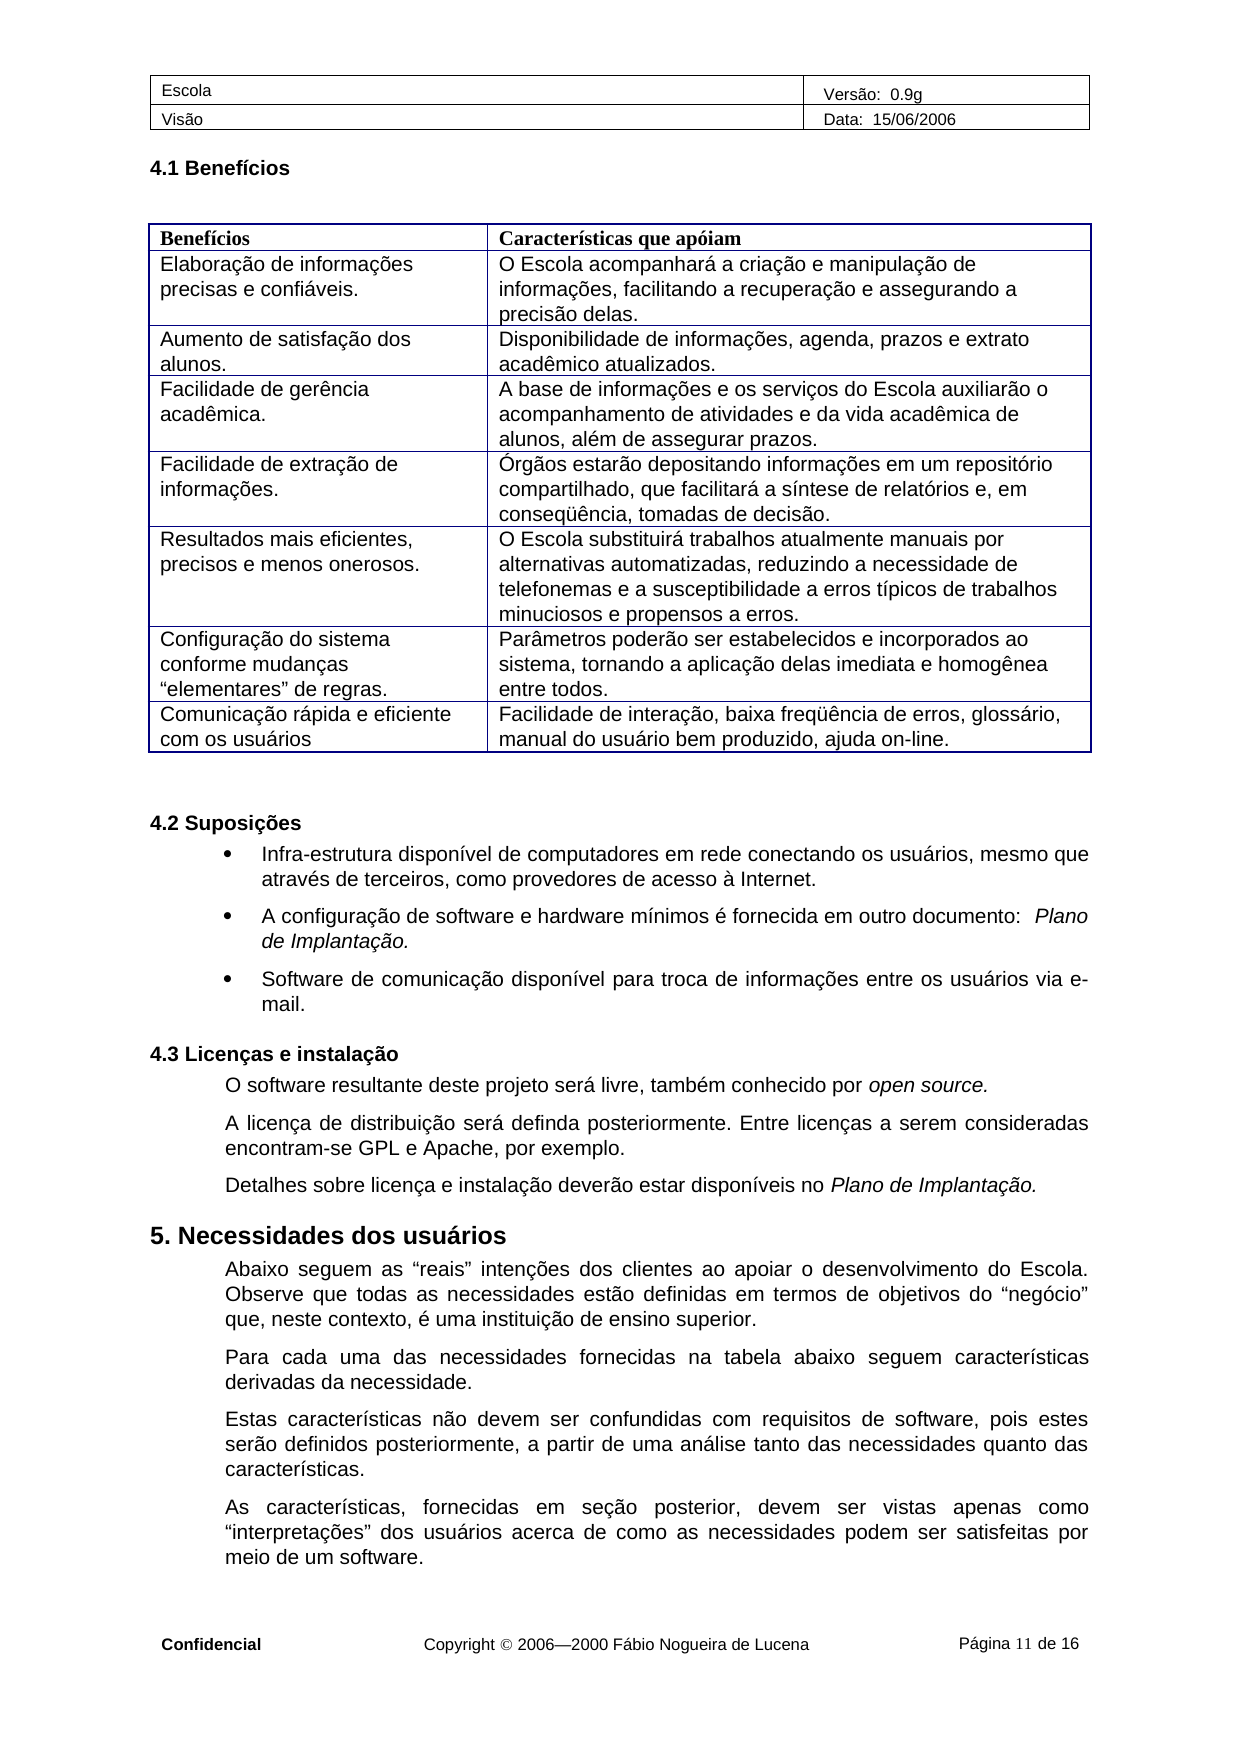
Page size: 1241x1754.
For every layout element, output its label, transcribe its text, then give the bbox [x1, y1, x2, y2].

table_header Benefícios [150, 225, 487, 250]
list A configuração de software e hardware mínimos é fornecida em outro documento: Plano de Implantação. [224, 903, 1090, 953]
table_cell Parâmetros poderão ser estabelecidos e incorporados ao sistema, tornando a aplicação delas imediata e homogênea entre todos. [488, 627, 1090, 701]
table_cell O Escola acompanhará a criação e manipulação de informações, facilitando a recuperação e assegurando a precisão delas. [488, 251, 1090, 325]
text Estas características não devem ser confundidas com requisitos de software, pois estes serão definidos posteriormente, a partir de uma análise tanto das necessidades quanto das características. [225, 1406, 1090, 1481]
list Software de comunicação disponível para troca de informações entre os usuários via e-mail. [224, 966, 1090, 1016]
table_cell O Escola substituirá trabalhos atualmente manuais por alternativas automatizadas, reduzindo a necessidade de telefonemas e a susceptibilidade a erros típicos de trabalhos minuciosos e propensos a erros. [488, 527, 1090, 626]
table_cell Resultados mais eficientes, precisos e menos onerosos. [150, 527, 487, 626]
table_cell Órgãos estarão depositando informações em um repositório compartilhado, que facilitará a síntese de relatórios e, em conseqüência, tomadas de decisão. [488, 452, 1090, 526]
table_cell Elaboração de informações precisas e confiáveis. [150, 251, 487, 325]
text A licença de distribuição será definda posteriormente. Entre licenças a serem consideradas encontram-se GPL e Apache, por exemplo. [225, 1109, 1090, 1159]
table_cell Aumento de satisfação dos alunos. [150, 326, 487, 375]
text O software resultante deste projeto será livre, também conhecido por open source. [225, 1072, 1090, 1097]
table_cell Facilidade de extração de informações. [150, 452, 487, 526]
table_cell Facilidade de interação, baixa freqüência de erros, glossário, manual do usuário bem produzido, ajuda on-line. [488, 702, 1090, 751]
subtitle Suposições [150, 809, 1090, 834]
text Para cada uma das necessidades fornecidas na tabela abaixo seguem características derivadas da necessidade. [225, 1343, 1090, 1393]
table_cell A base de informações e os serviços do Escola auxiliarão o acompanhamento de atividades e da vida acadêmica de alunos, além de assegurar prazos. [488, 376, 1090, 451]
table_header Características que apóiam [488, 225, 1090, 250]
table_cell Facilidade de gerência acadêmica. [150, 376, 487, 451]
text Detalhes sobre licença e instalação deverão estar disponíveis no Plano de Implantação. [225, 1172, 1090, 1197]
list Infra-estrutura disponível de computadores em rede conectando os usuários, mesmo que através de terceiros, como provedores de acesso à Internet. [224, 841, 1090, 891]
text Abaixo seguem as “reais” intenções dos clientes ao apoiar o desenvolvimento do Escola. Observe que todas as necessidades estão definidas em termos de objetivos do “negócio” que, neste contexto, é uma instituição de ensino superior. [225, 1256, 1090, 1331]
table_cell Comunicação rápida e eficiente com os usuários [150, 702, 487, 751]
subtitle Licenças e instalação [150, 1041, 1090, 1066]
table_cell Configuração do sistema conforme mudanças “elementares” de regras. [150, 627, 487, 701]
subtitle Benefícios [150, 154, 1090, 179]
table_cell Disponibilidade de informações, agenda, prazos e extrato acadêmico atualizados. [488, 326, 1090, 375]
text As características, fornecidas em seção posterior, devem ser vistas apenas como “interpretações” dos usuários acerca de como as necessidades podem ser satisfeitas por meio de um software. [225, 1493, 1090, 1568]
subtitle Necessidades dos usuários [150, 1222, 1090, 1250]
